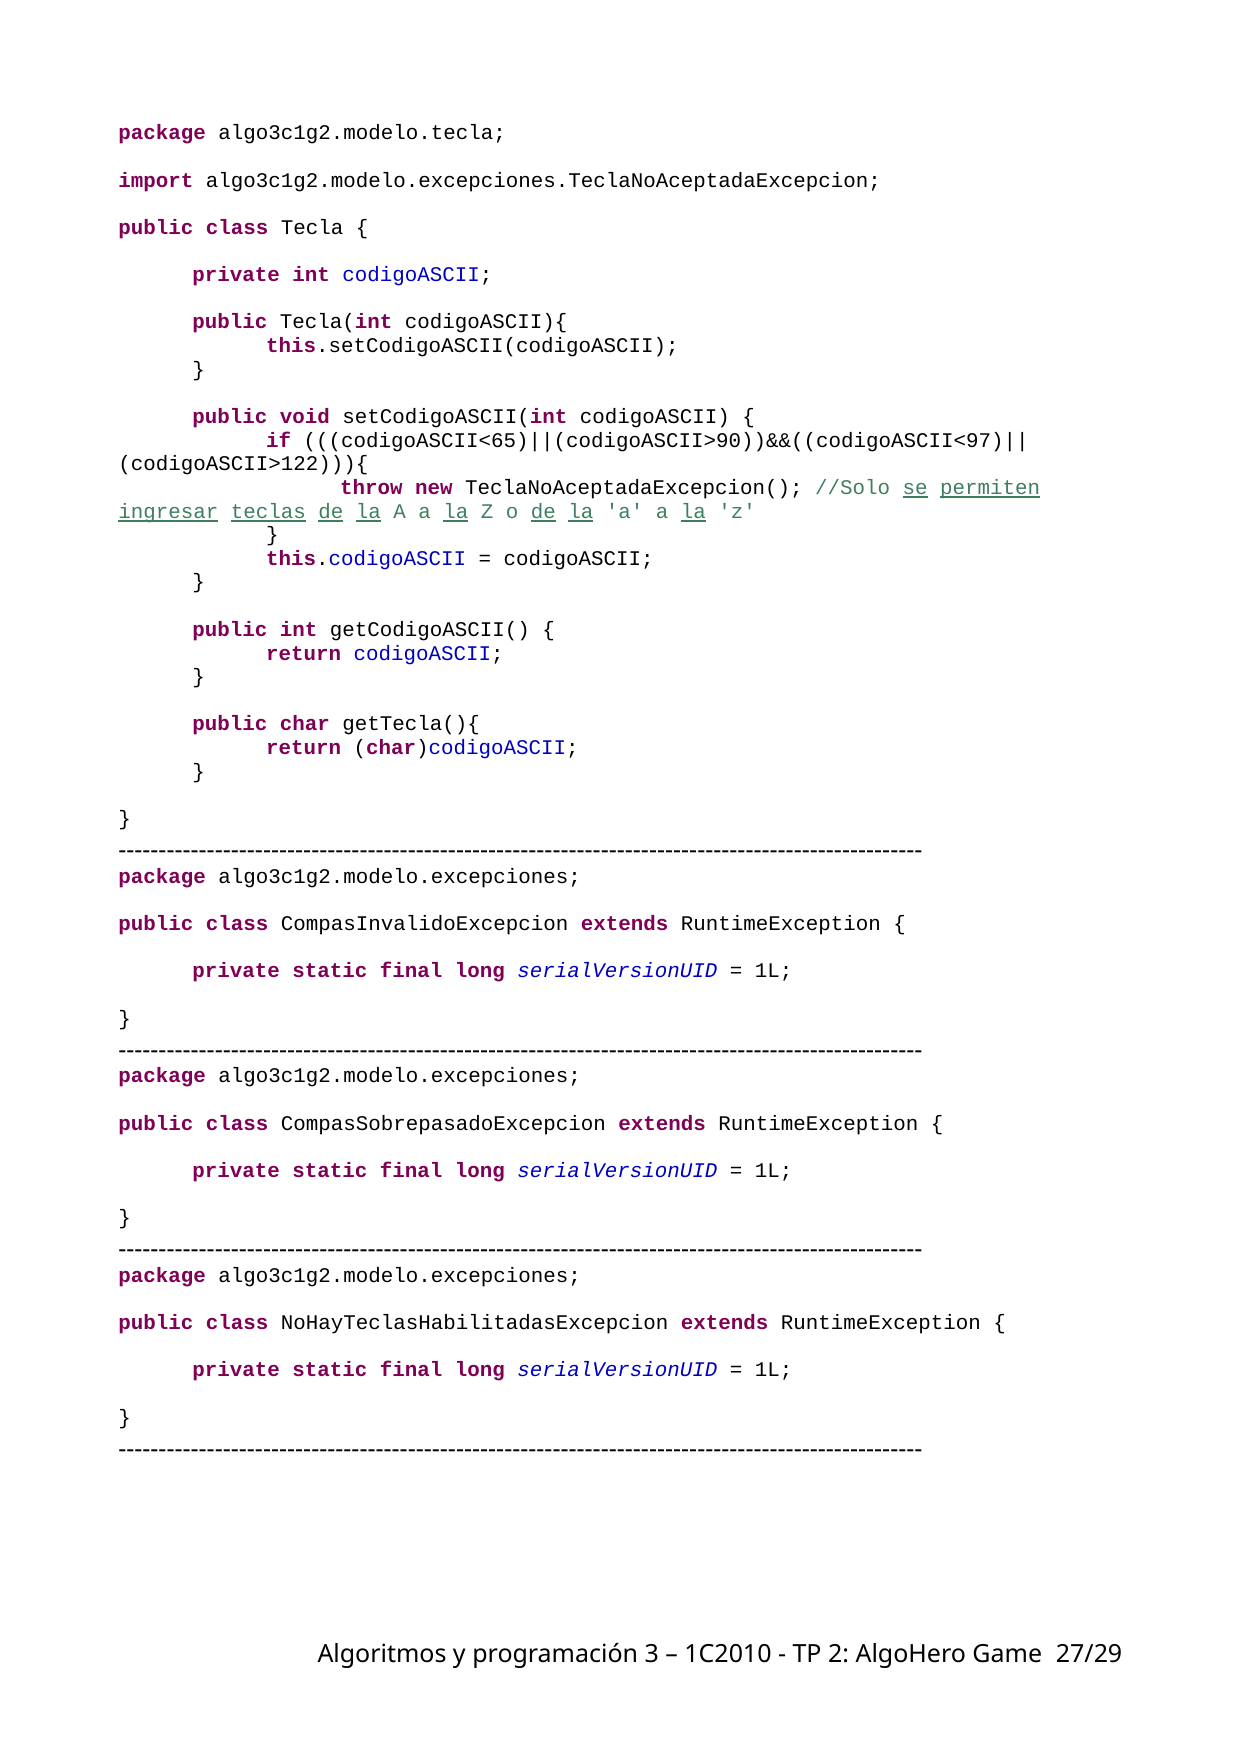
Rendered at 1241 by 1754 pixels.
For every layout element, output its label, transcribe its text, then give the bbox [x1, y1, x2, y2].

text } [118, 808, 1122, 832]
text package algo3c1g2.modelo.tecla; [118, 122, 1122, 146]
text this.setCodigoASCII(codigoASCII); [118, 335, 1122, 359]
text private static final long serialVersionUID = 1L; [118, 1359, 1122, 1383]
text public void setCodigoASCII(int codigoASCII) { [118, 406, 1122, 430]
text public int getCodigoASCII() { [118, 619, 1122, 642]
text throw new TeclaNoAceptadaExcepcion(); //Solo se permiten ingresar teclas de la A a la Z o de la 'a' a la 'z' [118, 477, 1122, 524]
text ---------------------------------------------------------------------------------------------------- [118, 1231, 1122, 1265]
text private int codigoASCII; [118, 264, 1122, 288]
text import algo3c1g2.modelo.excepciones.TeclaNoAceptadaExcepcion; [118, 169, 1122, 193]
text } [118, 1407, 1122, 1430]
text public Tecla(int codigoASCII){ [118, 311, 1122, 335]
text return codigoASCII; [118, 642, 1122, 666]
text private static final long serialVersionUID = 1L; [118, 960, 1122, 984]
text } [118, 524, 1122, 548]
text } [118, 1008, 1122, 1031]
text public class NoHayTeclasHabilitadasExcepcion extends RuntimeException { [118, 1312, 1122, 1336]
text private static final long serialVersionUID = 1L; [118, 1160, 1122, 1183]
text this.codigoASCII = codigoASCII; [118, 548, 1122, 572]
text } [118, 761, 1122, 784]
text public class Tecla { [118, 217, 1122, 241]
text } [118, 359, 1122, 382]
text ---------------------------------------------------------------------------------------------------- [118, 832, 1122, 866]
text } [118, 572, 1122, 595]
text package algo3c1g2.modelo.excepciones; [118, 866, 1122, 889]
text package algo3c1g2.modelo.excepciones; [118, 1065, 1122, 1089]
text ---------------------------------------------------------------------------------------------------- [118, 1430, 1122, 1464]
text return (char)codigoASCII; [118, 737, 1122, 761]
text package algo3c1g2.modelo.excepciones; [118, 1265, 1122, 1288]
text public class CompasInvalidoExcepcion extends RuntimeException { [118, 913, 1122, 937]
text } [118, 666, 1122, 690]
text public char getTecla(){ [118, 713, 1122, 737]
text } [118, 1207, 1122, 1231]
text public class CompasSobrepasadoExcepcion extends RuntimeException { [118, 1113, 1122, 1136]
text if (((codigoASCII<65)||(codigoASCII>90))&&((codigoASCII<97)||(codigoASCII>122))){ [118, 430, 1122, 477]
text ---------------------------------------------------------------------------------------------------- [118, 1031, 1122, 1065]
